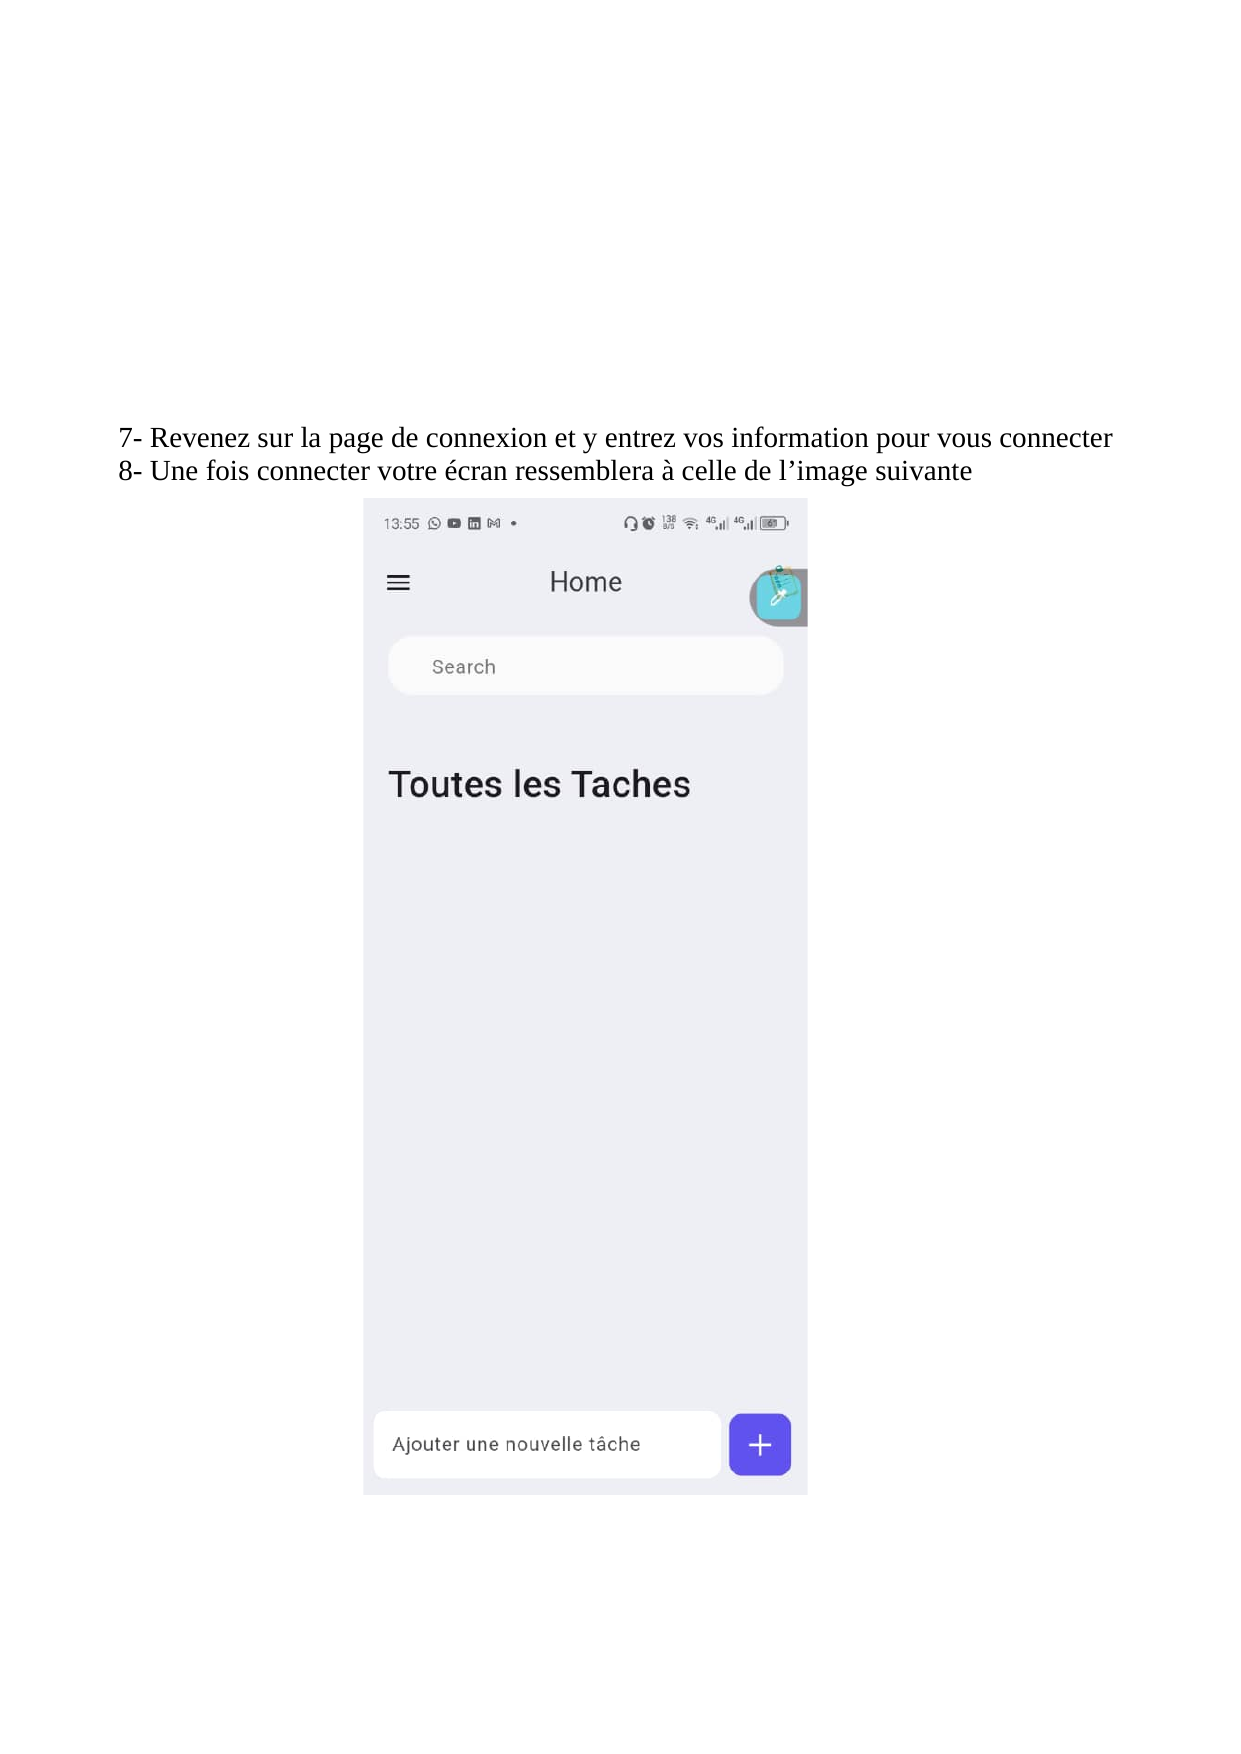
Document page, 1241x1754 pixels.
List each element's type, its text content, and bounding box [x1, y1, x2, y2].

picture [363, 498, 808, 1495]
text 7- Revenez sur la page de connexion et y entrez vos information pour vous connecter [118, 420, 1122, 453]
text 8- Une fois connecter votre écran ressemblera à celle de l’image suivante [118, 453, 1122, 487]
